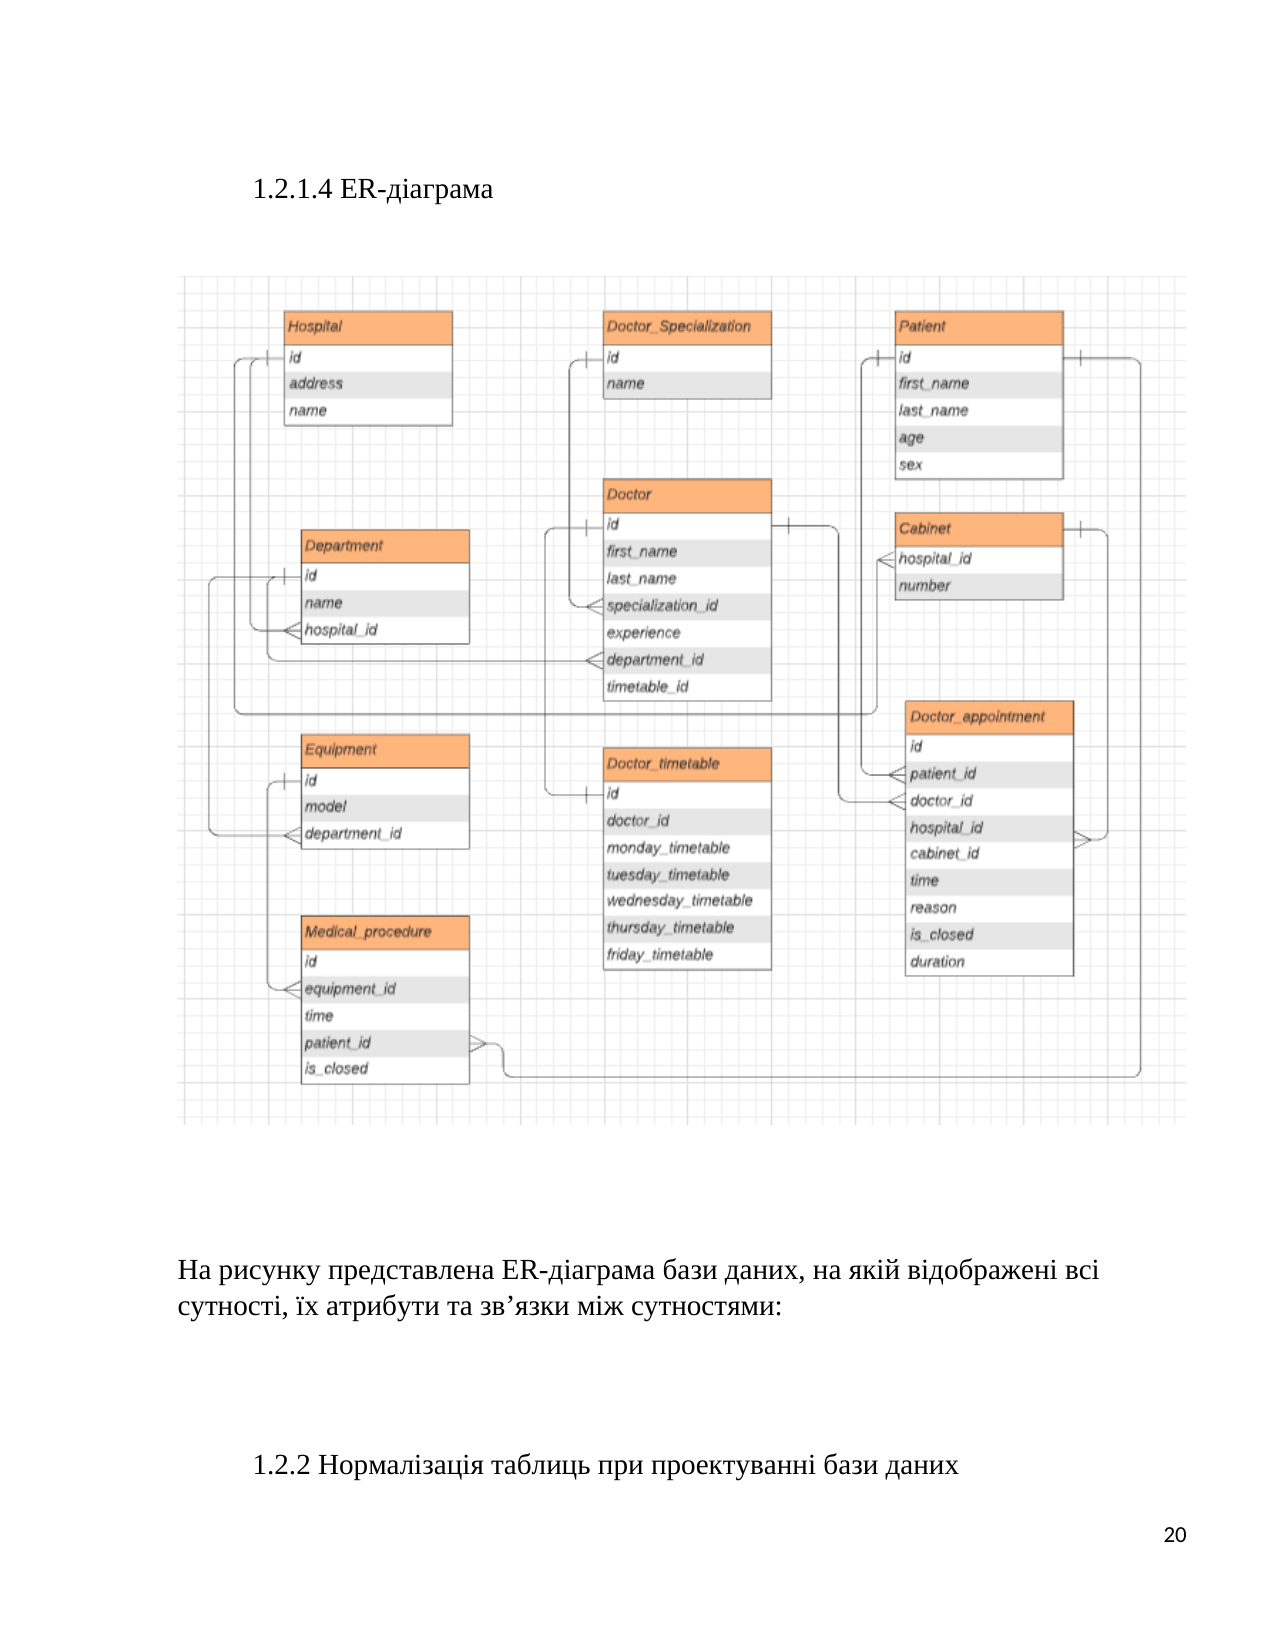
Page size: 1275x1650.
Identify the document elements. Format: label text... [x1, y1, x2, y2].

picture [177, 276, 1187, 1125]
text 1.2.2 Нормалізація таблиць при проектуванні бази даних [177, 1447, 1186, 1481]
text 1.2.1.4 ER-діаграма [177, 171, 1186, 204]
text На рисунку представлена ER-діаграма бази даних, на якій відображені всі сутності, їх атрибути та зв’язки між сутностями: [177, 1252, 1186, 1322]
